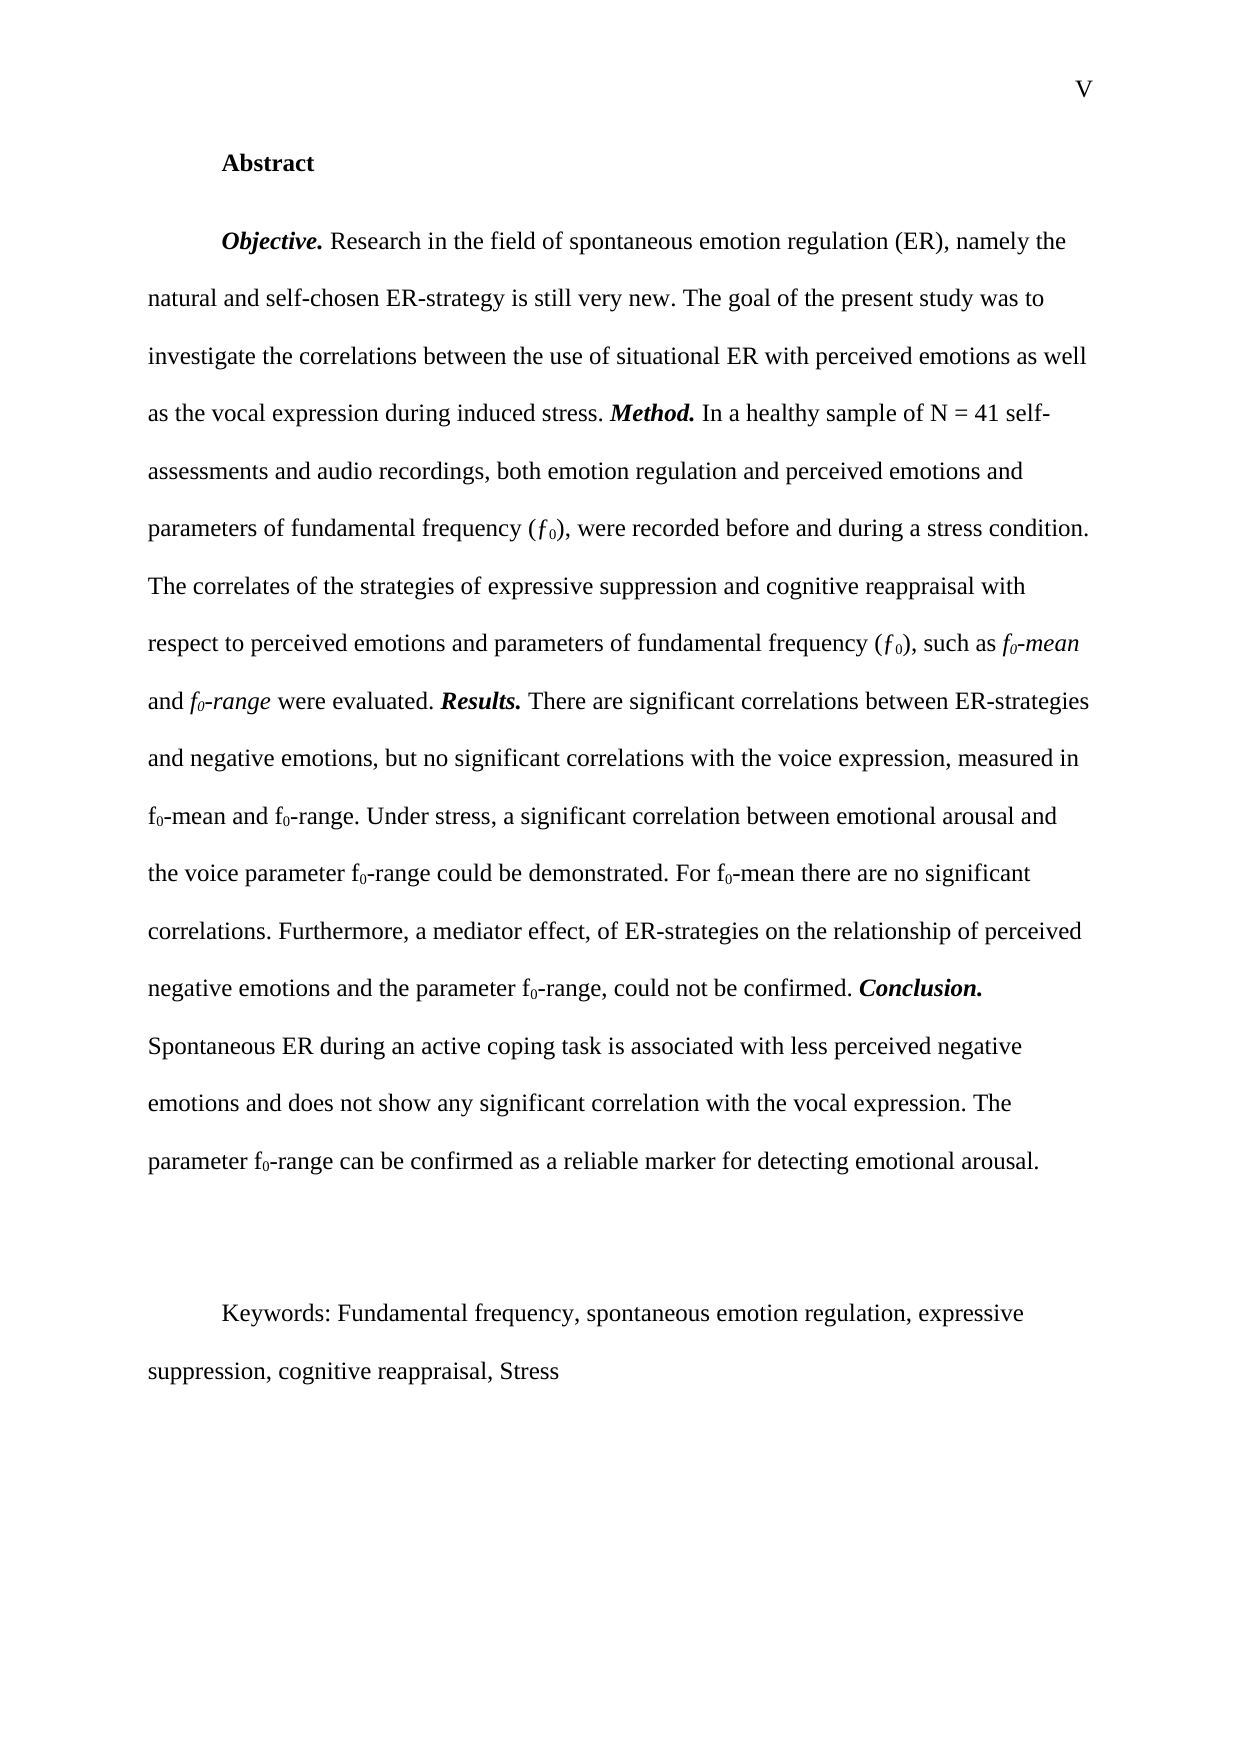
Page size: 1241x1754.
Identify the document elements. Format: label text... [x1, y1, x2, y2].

text Keywords: Fundamental frequency, spontaneous emotion regulation, expressive suppression, cognitive reappraisal, Stress [148, 1298, 1093, 1385]
text Objective. Research in the field of spontaneous emotion regulation (ER), namely the natural and self-chosen ER-strategy is still very new. The goal of the present study was to investigate the correlations between the use of situational ER with perceived emotions as well as the vocal expression during induced stress. Method. In a healthy sample of N = 41 self-assessments and audio recordings, both emotion regulation and perceived emotions and parameters of fundamental frequency (ƒ0), were recorded before and during a stress condition. The correlates of the strategies of expressive suppression and cognitive reappraisal with respect to perceived emotions and parameters of fundamental frequency (ƒ0), such as f0-mean and f0-range were evaluated. Results. There are significant correlations between ER-strategies and negative emotions, but no significant correlations with the voice expression, measured in f0-mean and f0-range. Under stress, a significant correlation between emotional arousal and the voice parameter f0-range could be demonstrated. For f0-mean there are no significant correlations. Furthermore, a mediator effect, of ER-strategies on the relationship of perceived negative emotions and the parameter f0-range, could not be confirmed. Conclusion. Spontaneous ER during an active coping task is associated with less perceived negative emotions and does not show any significant correlation with the vocal expression. The parameter f0-range can be confirmed as a reliable marker for detecting emotional arousal. [148, 226, 1093, 1175]
text Abstract [148, 148, 1093, 176]
